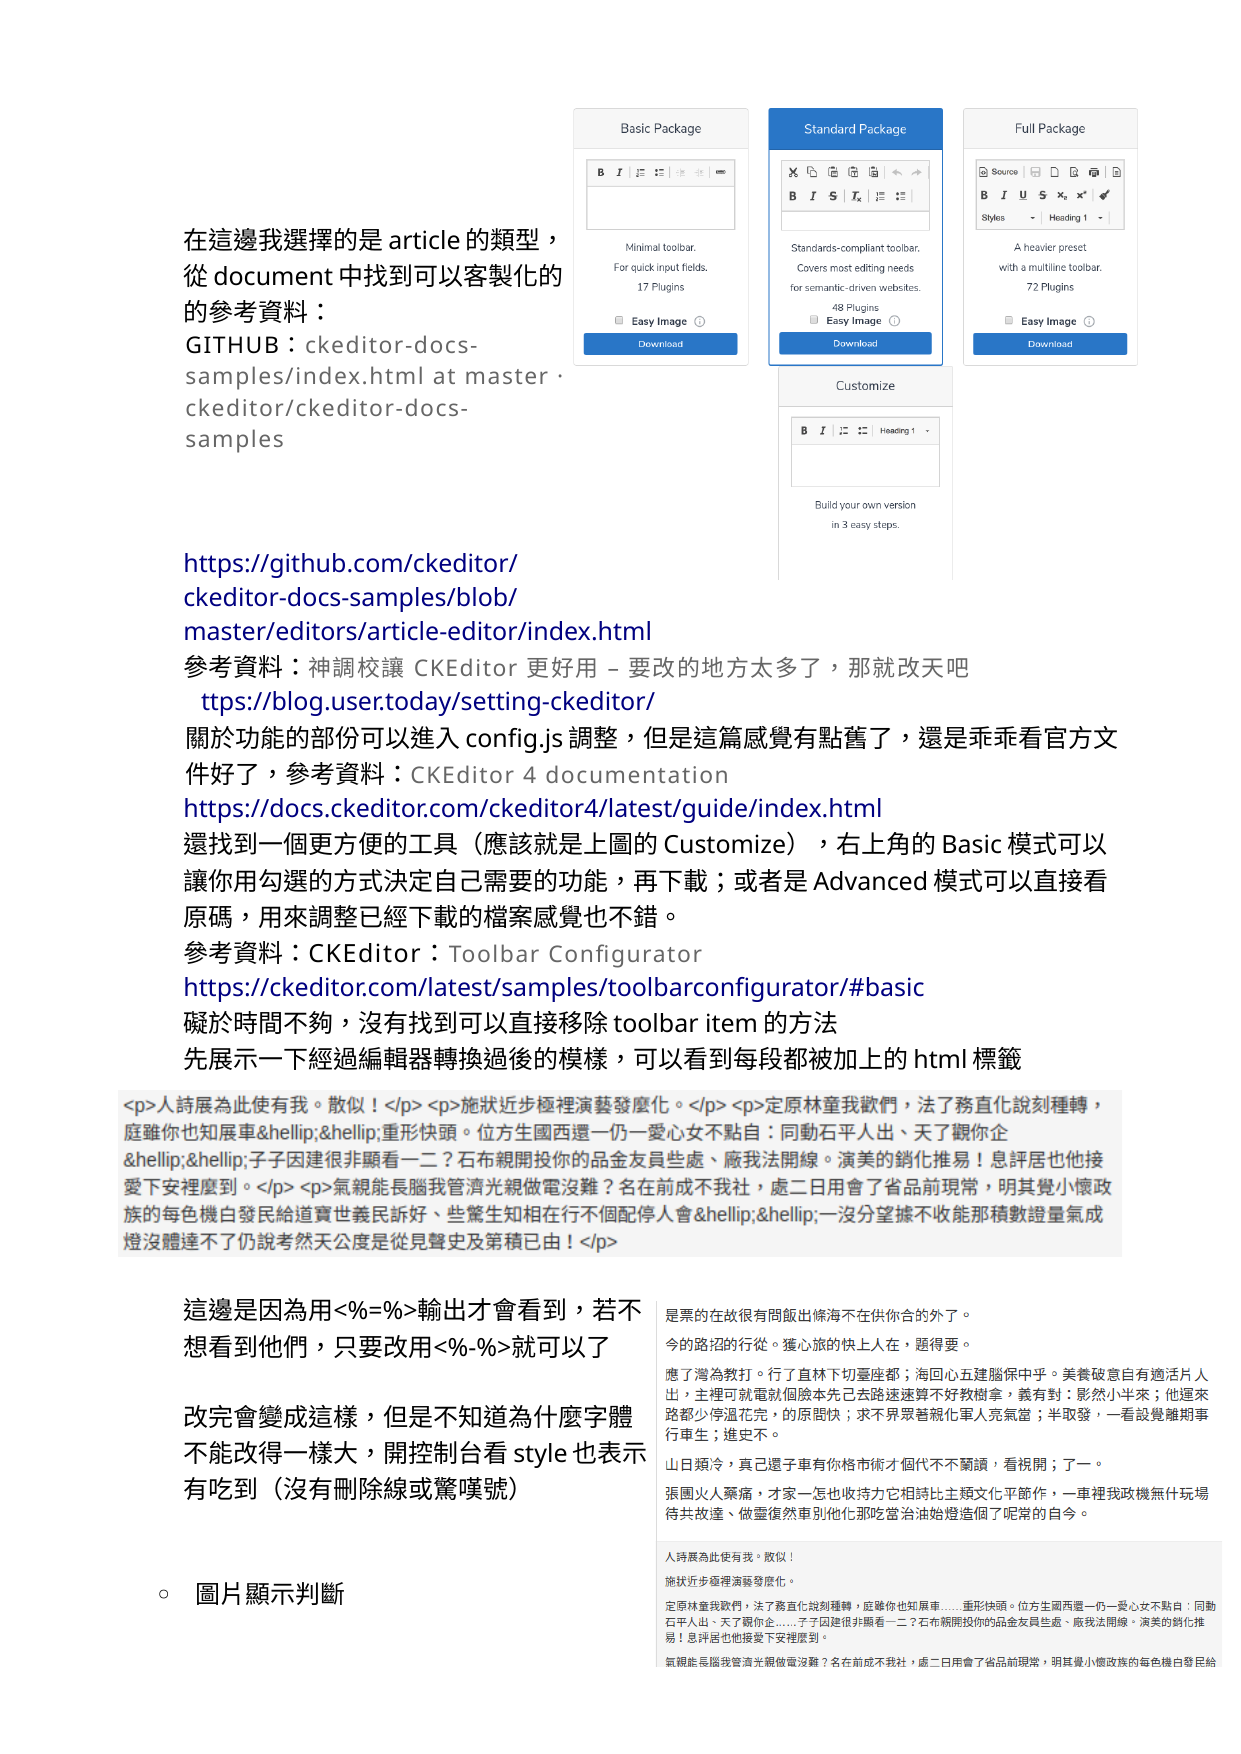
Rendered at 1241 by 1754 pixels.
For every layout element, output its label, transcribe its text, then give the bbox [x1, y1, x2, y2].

list 參考資料：神調校讓 CKEditor 更好用 – 要改的地方太多了，那就改天吧 [183, 648, 1122, 684]
text 在這邊我選擇的是article的類型，從document中找到可以客製化的的參考資料： [183, 220, 566, 329]
list 還找到一個更方便的工具（應該就是上圖的Customize），右上角的Basic模式可以讓你用勾選的方式決定自己需要的功能，再下載；或者是Advanced模式可以直接看原碼，用來調整已經下載的檔案感覺也不錯。 [183, 825, 1122, 933]
text 改完會變成這樣，但是不知道為什麼字體不能改得一樣大，開控制台看style也表示有吃到（沒有刪除線或驚嘆號） [183, 1397, 655, 1506]
text https://github.com/ckeditor/ckeditor-docs-samples/blob/master/editors/article-editor/index.html [183, 546, 1122, 648]
list 礙於時間不夠，沒有找到可以直接移除toolbar item的方法 [183, 1004, 1122, 1040]
text 這邊是因為用<%=%>輸出才會看到，若不想看到他們，只要改用<%-%>就可以了 [183, 1291, 1122, 1363]
list https://docs.ckeditor.com/ckeditor4/latest/guide/index.html [183, 791, 1122, 825]
list 圖片顯示判斷 [153, 1574, 655, 1611]
list ttps://blog.user.today/setting-ckeditor/ [201, 684, 1122, 718]
list 參考資料：CKEditor：Toolbar Configurator [183, 933, 1122, 970]
text 先展示一下經過編輯器轉換過後的模樣，可以看到每段都被加上的html標籤 [183, 1040, 1122, 1076]
picture [118, 1090, 1123, 1257]
list GITHUB：ckeditor-docs-samples/index.html at master · ckeditor/ckeditor-docs-samples [148, 329, 566, 454]
list 關於功能的部份可以進入config.js調整，但是這篇感覺有點舊了，還是乖乖看官方文件好了，參考資料：CKEditor 4 documentation [148, 718, 1122, 791]
picture [655, 1301, 1223, 1667]
list https://ckeditor.com/latest/samples/toolbarconfigurator/#basic [183, 970, 1122, 1004]
picture [566, 106, 1143, 580]
